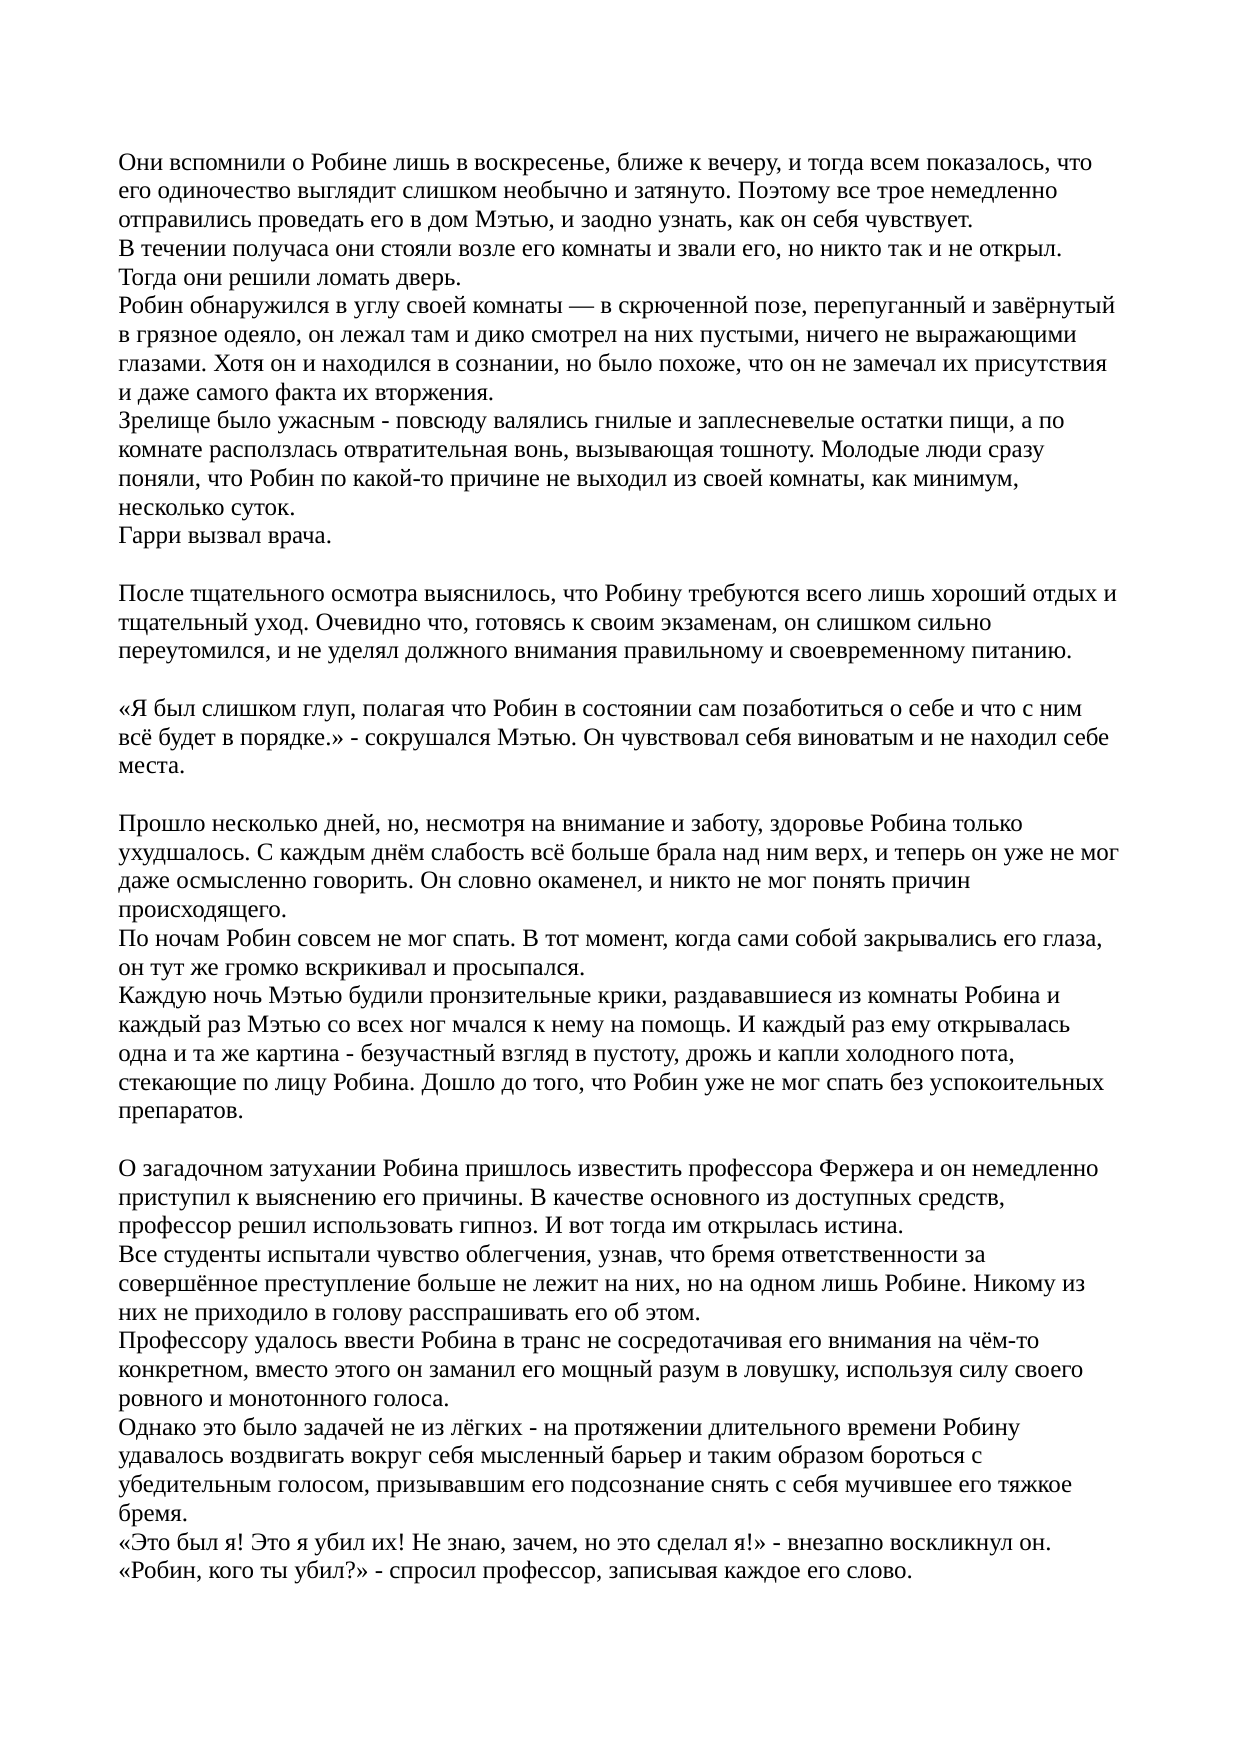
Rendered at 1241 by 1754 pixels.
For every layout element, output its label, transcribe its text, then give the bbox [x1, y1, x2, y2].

text В течении получаса они стояли возле его комнаты и звали его, но никто так и не открыл. Тогда они решили ломать дверь. [118, 233, 1122, 291]
text Они вспомнили о Робине лишь в воскресенье, ближе к вечеру, и тогда всем показалось, что его одиночество выглядит слишком необычно и затянуто. Поэтому все трое немедленно отправились проведать его в дом Мэтью, и заодно узнать, как он себя чувствует. [118, 147, 1122, 233]
text Гарри вызвал врача. [118, 521, 1122, 549]
text «Это был я! Это я убил их! Не знаю, зачем, но это сделал я!» - внезапно воскликнул он. [118, 1527, 1122, 1556]
text «Робин, кого ты убил?» - спросил профессор, записывая каждое его слово. [118, 1556, 1122, 1584]
text Прошло несколько дней, но, несмотря на внимание и заботу, здоровье Робина только ухудшалось. С каждым днём слабость всё больше брала над ним верх, и теперь он уже не мог даже осмысленно говорить. Он словно окаменел, и никто не мог понять причин происходящего. [118, 808, 1122, 923]
text Все студенты испытали чувство облегчения, узнав, что бремя ответственности за совершённое преступление больше не лежит на них, но на одном лишь Робине. Никому из них не приходило в голову расспрашивать его об этом. [118, 1239, 1122, 1326]
text После тщательного осмотра выяснилось, что Робину требуются всего лишь хороший отдых и тщательный уход. Очевидно что, готовясь к своим экзаменам, он слишком сильно переутомился, и не уделял должного внимания правильному и своевременному питанию. [118, 578, 1122, 664]
text Каждую ночь Мэтью будили пронзительные крики, раздававшиеся из комнаты Робина и каждый раз Мэтью со всех ног мчался к нему на помощь. И каждый раз ему открывалась одна и та же картина - безучастный взгляд в пустоту, дрожь и капли холодного пота, стекающие по лицу Робина. Дошло до того, что Робин уже не мог спать без успокоительных препаратов. [118, 981, 1122, 1124]
text О загадочном затухании Робина пришлось известить профессора Фержера и он немедленно приступил к выяснению его причины. В качестве основного из доступных средств, профессор решил использовать гипноз. И вот тогда им открылась истина. [118, 1153, 1122, 1239]
text По ночам Робин совсем не мог спать. В тот момент, когда сами собой закрывались его глаза, он тут же громко вскрикивал и просыпался. [118, 923, 1122, 981]
text Зрелище было ужасным - повсюду валялись гнилые и заплесневелые остатки пищи, а по комнате расползлась отвратительная вонь, вызывающая тошноту. Молодые люди сразу поняли, что Робин по какой-то причине не выходил из своей комнаты, как минимум, несколько суток. [118, 406, 1122, 521]
text Однако это было задачей не из лёгких - на протяжении длительного времени Робину удавалось воздвигать вокруг себя мысленный барьер и таким образом бороться с убедительным голосом, призывавшим его подсознание снять с себя мучившее его тяжкое бремя. [118, 1412, 1122, 1527]
text Профессору удалось ввести Робина в транс не сосредотачивая его внимания на чём-то конкретном, вместо этого он заманил его мощный разум в ловушку, используя силу своего ровного и монотонного голоса. [118, 1326, 1122, 1412]
text «Я был слишком глуп, полагая что Робин в состоянии сам позаботиться о себе и что с ним всё будет в порядке.» - сокрушался Мэтью. Он чувствовал себя виноватым и не находил себе места. [118, 693, 1122, 779]
text Робин обнаружился в углу своей комнаты — в скрюченной позе, перепуганный и завёрнутый в грязное одеяло, он лежал там и дико смотрел на них пустыми, ничего не выражающими глазами. Хотя он и находился в сознании, но было похоже, что он не замечал их присутствия и даже самого факта их вторжения. [118, 291, 1122, 406]
